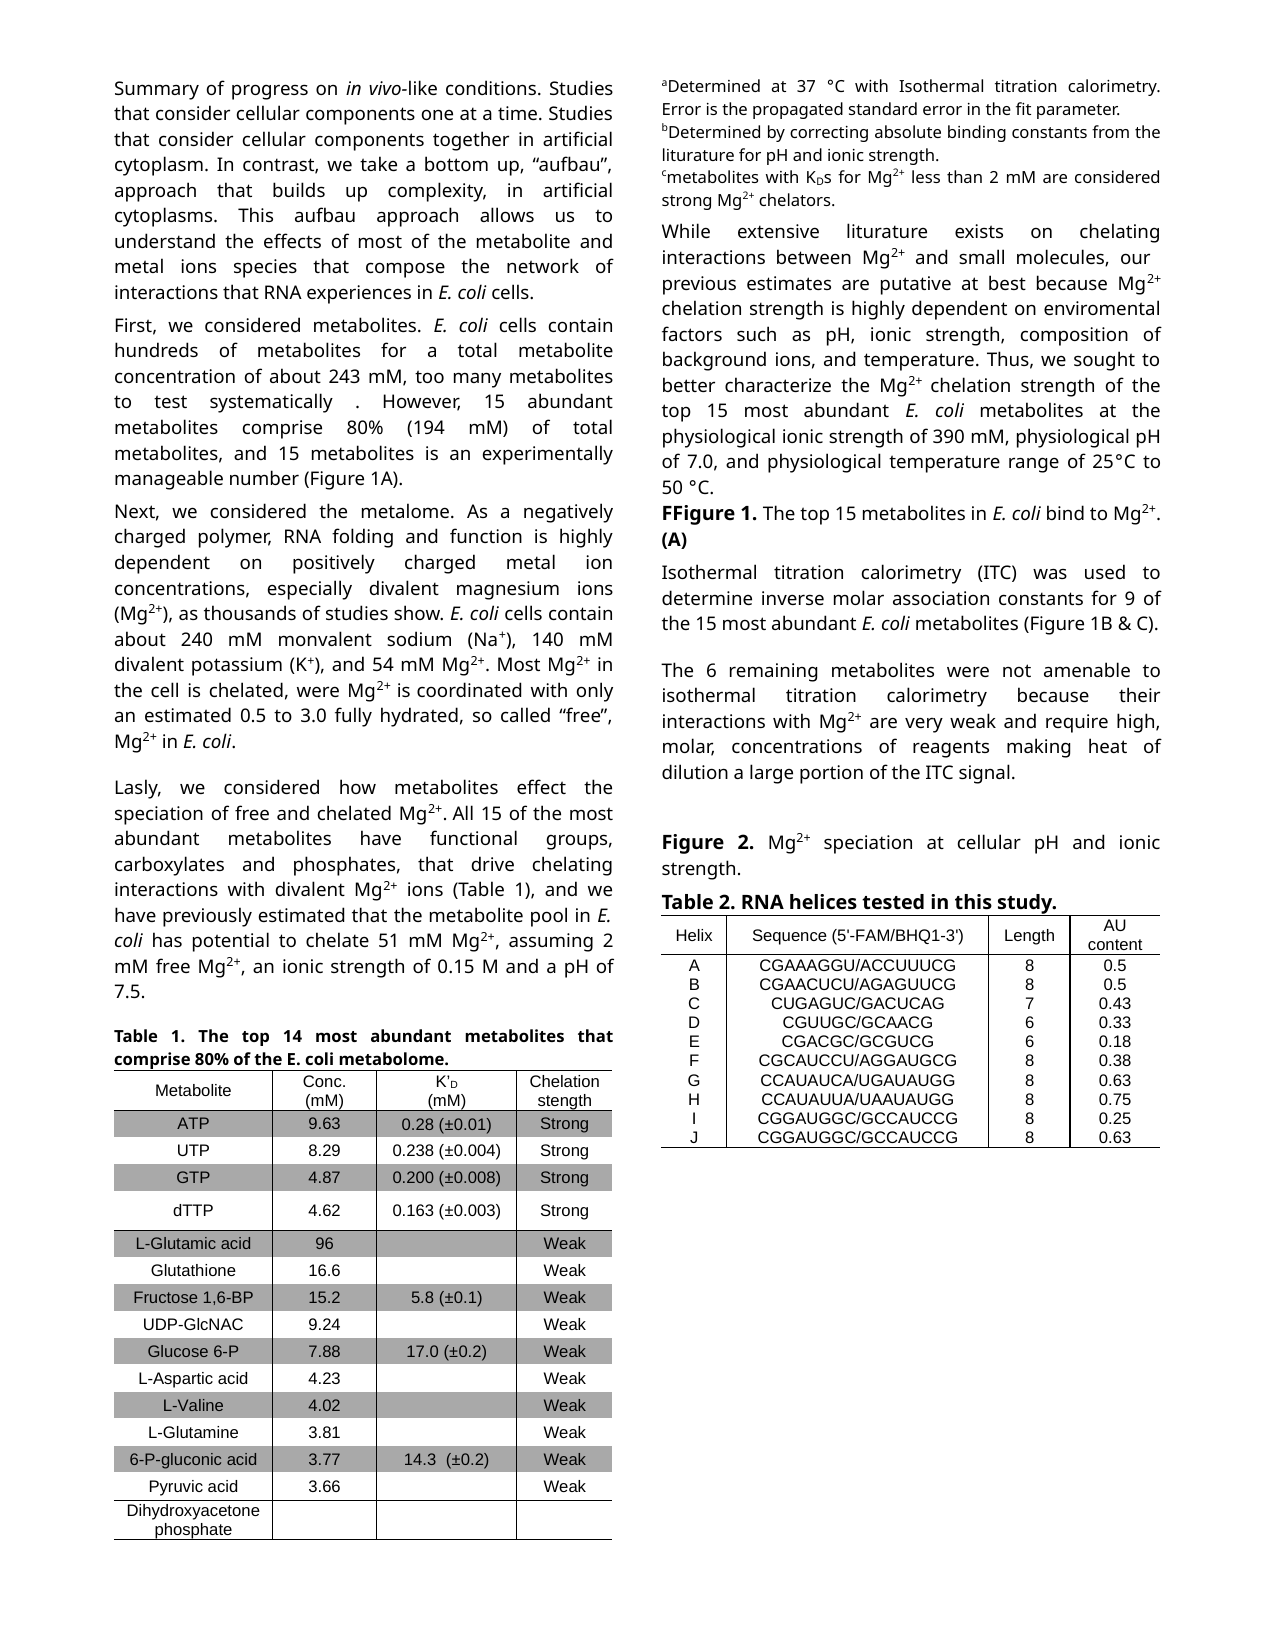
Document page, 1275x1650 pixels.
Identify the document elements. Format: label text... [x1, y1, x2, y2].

table_cell 5.8 (±0.1) [377, 1284, 516, 1311]
table_cell B [661, 975, 726, 994]
table_cell [517, 1501, 612, 1539]
table_cell 6 [989, 1013, 1069, 1032]
table_cell 14.3 (±0.2) [377, 1446, 516, 1472]
table_cell 8 [989, 975, 1069, 994]
table_cell Weak [517, 1311, 612, 1338]
text bDetermined by correcting absolute binding constants from the liturature for pH and ionic strength. [661, 120, 1161, 166]
text First, we considered metabolites. E. coli cells contain hundreds of metabolites for a total metabolite concentration of about 243 mM, too many metabolites to test systematically . However, 15 abundant metabolites comprise 80% (194 mM) of total metabolites, and 15 metabolites is an experimentally manageable number (Figure 1A). [114, 312, 613, 491]
table_header Helix [661, 916, 726, 954]
table_cell 0.5 [1071, 975, 1160, 994]
table_cell I [661, 1109, 726, 1128]
text Next, we considered the metalome. As a negatively charged polymer, RNA folding and function is highly dependent on positively charged metal ion concentrations, especially divalent magnesium ions (Mg2+), as thousands of studies show. E. coli cells contain about 240 mM monvalent sodium (Na+), 140 mM divalent potassium (K+), and 54 mM Mg2+. Most Mg2+ in the cell is chelated, were Mg2+ is coordinated with only an estimated 0.5 to 3.0 fully hydrated, so called “free”, Mg2+ in E. coli. [114, 498, 613, 753]
table_cell 7 [989, 994, 1069, 1013]
table_cell [377, 1419, 516, 1446]
table_cell 4.23 [273, 1365, 376, 1392]
table_cell 8 [989, 955, 1069, 974]
table_cell 0.63 [1071, 1128, 1160, 1147]
table_cell 8.29 [273, 1137, 376, 1164]
table_cell 0.38 [1071, 1051, 1160, 1070]
table_cell ATP [114, 1111, 272, 1137]
table_cell dTTP [114, 1191, 272, 1230]
table_cell 8 [989, 1128, 1069, 1147]
table_cell 0.28 (±0.01) [377, 1111, 516, 1137]
text cmetabolites with KDs for Mg2+ less than 2 mM are considered strong Mg2+ chelators. [661, 166, 1161, 211]
table_cell Strong [517, 1111, 612, 1137]
table_cell UTP [114, 1137, 272, 1164]
table_cell 0.63 [1071, 1070, 1160, 1089]
table_cell Glucose 6-P [114, 1338, 272, 1364]
table_cell 3.66 [273, 1473, 376, 1499]
text Lasly, we considered how metabolites effect the speciation of free and chelated Mg2+. All 15 of the most abundant metabolites have functional groups, carboxylates and phosphates, that drive chelating interactions with divalent Mg2+ ions (Table 1), and we have previously estimated that the metabolite pool in E. coli has potential to chelate 51 mM Mg2+, assuming 2 mM free Mg2+, an ionic strength of 0.15 M and a pH of 7.5. [114, 774, 613, 1004]
table_cell 8 [989, 1051, 1069, 1070]
table_cell 0.163 (±0.003) [377, 1191, 516, 1230]
table_cell Strong [517, 1164, 612, 1191]
table_cell [377, 1311, 516, 1338]
text Summary of progress on in vivo-like conditions. Studies that consider cellular components one at a time. Studies that consider cellular components together in artificial cytoplasm. In contrast, we take a bottom up, “aufbau”, approach that builds up complexity, in artificial cytoplasms. This aufbau approach allows us to understand the effects of most of the metabolite and metal ions species that compose the network of interactions that RNA experiences in E. coli cells. [114, 75, 613, 305]
table_cell Strong [517, 1137, 612, 1164]
table_cell Fructose 1,6-BP [114, 1284, 272, 1311]
table_cell 0.200 (±0.008) [377, 1164, 516, 1191]
table_cell 6-P-gluconic acid [114, 1446, 272, 1472]
table_cell 8 [989, 1070, 1069, 1089]
table_cell CCAUAUUA/UAAUAUGG [727, 1090, 988, 1109]
table_cell 0.5 [1071, 955, 1160, 974]
title aDetermined at 37 °C with Isothermal titration calorimetry. Error is the propagated standard error in the fit parameter. [661, 75, 1161, 120]
table_cell Dihydroxyacetone phosphate [114, 1501, 272, 1539]
table_cell 4.02 [273, 1392, 376, 1418]
table_cell [377, 1365, 516, 1392]
table_cell 4.62 [273, 1191, 376, 1230]
table_header AU content [1071, 916, 1160, 954]
table_cell Glutathione [114, 1257, 272, 1284]
table_cell G [661, 1070, 726, 1089]
table_cell [377, 1231, 516, 1257]
table_cell 3.77 [273, 1446, 376, 1472]
table_cell A [661, 955, 726, 974]
table_cell 0.25 [1071, 1109, 1160, 1128]
table_header K’D (mM) [377, 1071, 516, 1110]
table_cell CCAUAUCA/UGAUAUGG [727, 1070, 988, 1089]
table_cell 0.18 [1071, 1032, 1160, 1051]
table_cell Weak [517, 1473, 612, 1499]
table_cell 9.63 [273, 1111, 376, 1137]
table_cell 0.33 [1071, 1013, 1160, 1032]
text FFigure 1. The top 15 metabolites in E. coli bind to Mg2+. (A) [661, 499, 1161, 552]
table_cell CGGAUGGC/GCCAUCCG [727, 1109, 988, 1128]
table_cell 0.238 (±0.004) [377, 1137, 516, 1164]
table_header Chelation stength [517, 1071, 612, 1110]
table_cell C [661, 994, 726, 1013]
table_cell F [661, 1051, 726, 1070]
table_header Metabolite [114, 1071, 272, 1110]
table_cell D [661, 1013, 726, 1032]
title Table 1. The top 14 most abundant metabolites that comprise 80% of the E. coli metabolome. [114, 1025, 613, 1070]
table_cell H [661, 1090, 726, 1109]
table_cell Weak [517, 1365, 612, 1392]
table_cell Weak [517, 1257, 612, 1284]
table_cell 17.0 (±0.2) [377, 1338, 516, 1364]
table_cell [377, 1392, 516, 1418]
table_cell Weak [517, 1419, 612, 1446]
table_cell CGAACUCU/AGAGUUCG [727, 975, 988, 994]
table_cell L-Glutamic acid [114, 1231, 272, 1257]
table_cell CGACGC/GCGUCG [727, 1032, 988, 1051]
table_cell 16.6 [273, 1257, 376, 1284]
title Table 2. RNA helices tested in this study. [661, 888, 1161, 915]
table_cell L-Aspartic acid [114, 1365, 272, 1392]
table_cell Weak [517, 1338, 612, 1364]
table_cell 15.2 [273, 1284, 376, 1311]
table_header Conc. (mM) [273, 1071, 376, 1110]
text The 6 remaining metabolites were not amenable to isothermal titration calorimetry because their interactions with Mg2+ are very weak and require high, molar, concentrations of reagents making heat of dilution a large portion of the ITC signal. [661, 657, 1161, 784]
table_cell Pyruvic acid [114, 1473, 272, 1499]
text While extensive liturature exists on chelating interactions between Mg2+ and small molecules, our previous estimates are putative at best because Mg2+ chelation strength is highly dependent on enviromental factors such as pH, ionic strength, composition of background ions, and temperature. Thus, we sought to better characterize the Mg2+ chelation strength of the top 15 most abundant E. coli metabolites at the physiological ionic strength of 390 mM, physiological pH of 7.0, and physiological temperature range of 25°C to 50 °C. [661, 219, 1161, 499]
table_cell 8 [989, 1109, 1069, 1128]
table_cell CUGAGUC/GACUCAG [727, 994, 988, 1013]
table_cell Strong [517, 1191, 612, 1230]
table_cell 4.87 [273, 1164, 376, 1191]
table_cell 6 [989, 1032, 1069, 1051]
table_cell 7.88 [273, 1338, 376, 1364]
table_cell 0.43 [1071, 994, 1160, 1013]
table_cell [377, 1473, 516, 1499]
table_cell L-Valine [114, 1392, 272, 1418]
table_cell GTP [114, 1164, 272, 1191]
table_cell Weak [517, 1231, 612, 1257]
table_cell Weak [517, 1392, 612, 1418]
table_cell [377, 1257, 516, 1284]
table_cell J [661, 1128, 726, 1147]
text Figure 2. Mg2+ speciation at cellular pH and ionic strength. [661, 828, 1161, 881]
table_header Sequence (5'-FAM/BHQ1-3') [727, 916, 988, 954]
text Isothermal titration calorimetry (ITC) was used to determine inverse molar association constants for 9 of the 15 most abundant E. coli metabolites (Figure 1B & C). [661, 559, 1161, 636]
table_cell 3.81 [273, 1419, 376, 1446]
table_cell 9.24 [273, 1311, 376, 1338]
table_cell Weak [517, 1446, 612, 1472]
table_cell CGAAAGGU/ACCUUUCG [727, 955, 988, 974]
table_cell E [661, 1032, 726, 1051]
table_cell Weak [517, 1284, 612, 1311]
table_cell CGGAUGGC/GCCAUCCG [727, 1128, 988, 1147]
table_cell 96 [273, 1231, 376, 1257]
table_cell CGCAUCCU/AGGAUGCG [727, 1051, 988, 1070]
table_cell [273, 1501, 376, 1539]
table_cell L-Glutamine [114, 1419, 272, 1446]
table_cell UDP-GlcNAC [114, 1311, 272, 1338]
table_cell 8 [989, 1090, 1069, 1109]
table_header Length [989, 916, 1069, 954]
table_cell 0.75 [1071, 1090, 1160, 1109]
table_cell CGUUGC/GCAACG [727, 1013, 988, 1032]
table_cell [377, 1501, 516, 1539]
